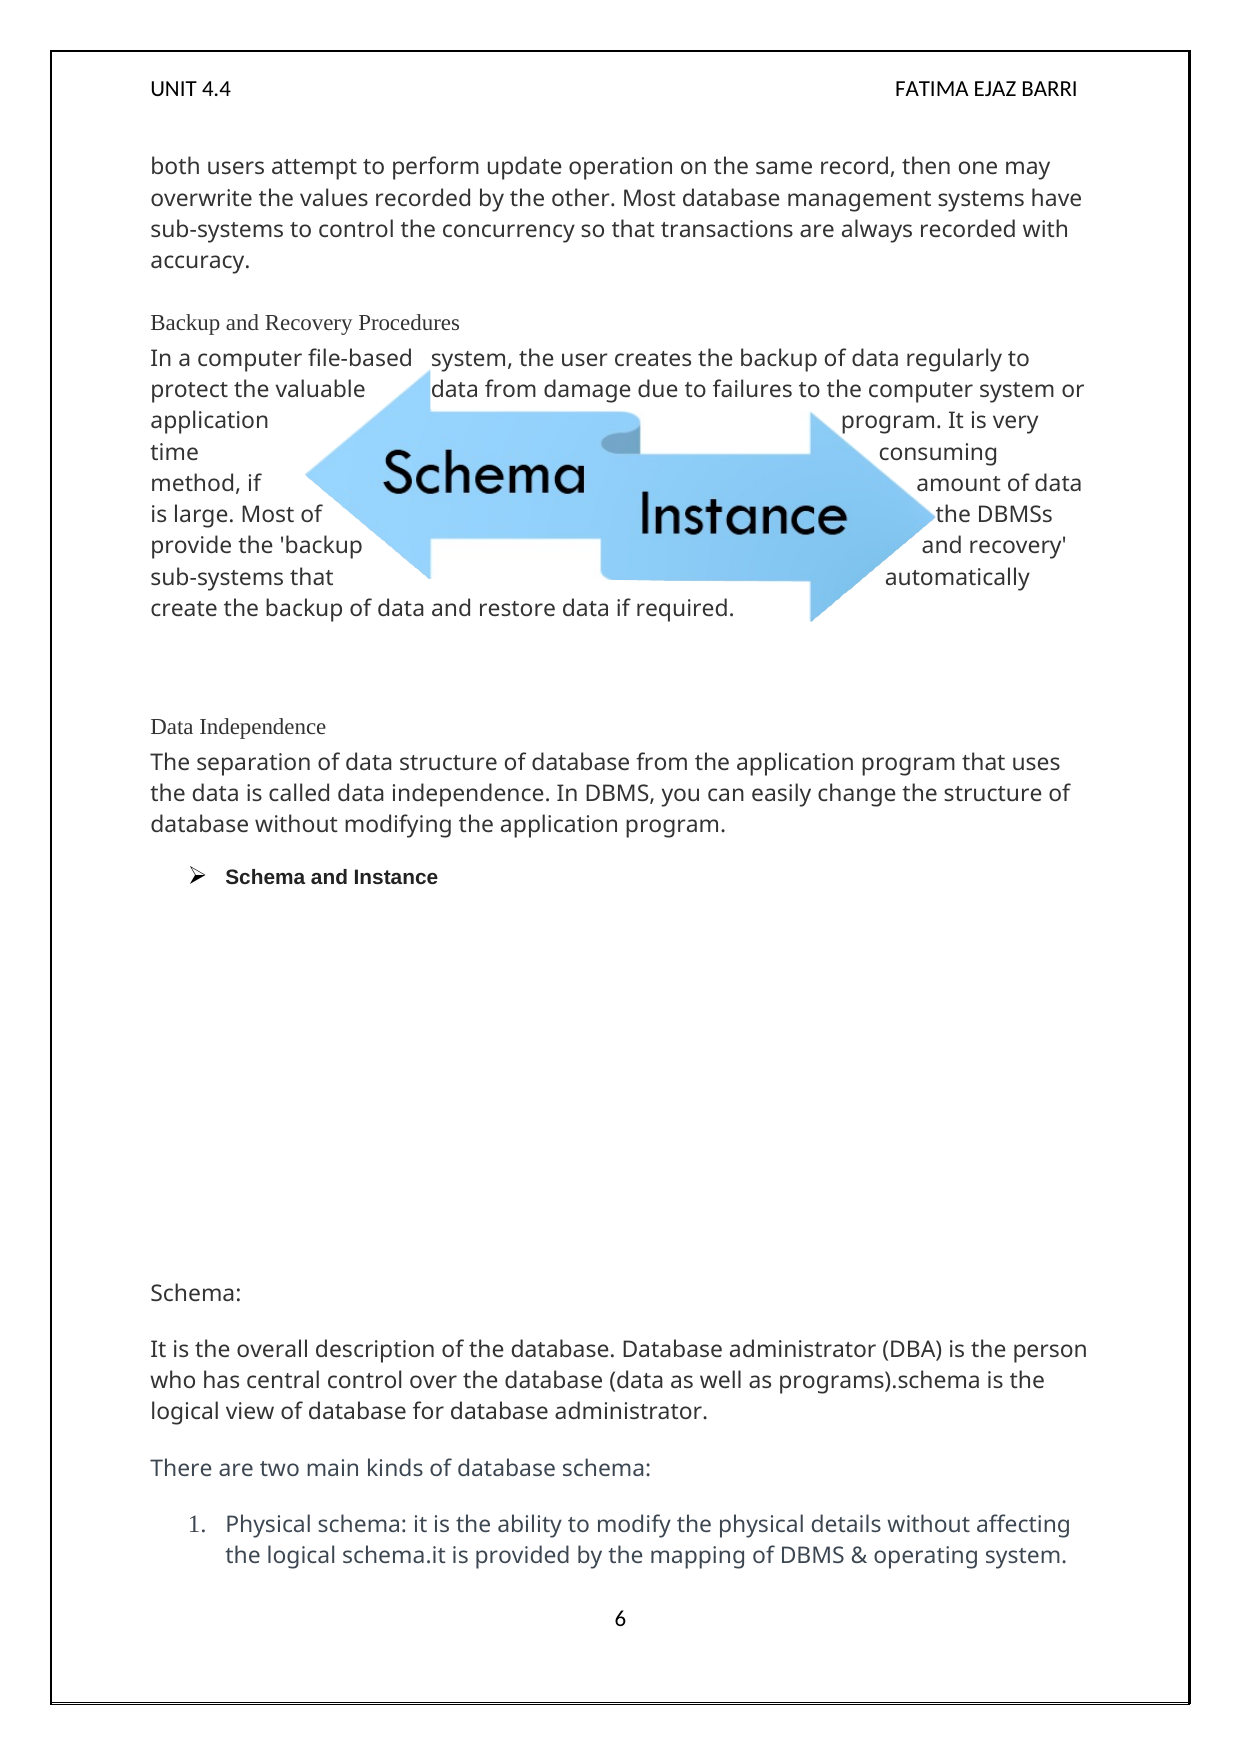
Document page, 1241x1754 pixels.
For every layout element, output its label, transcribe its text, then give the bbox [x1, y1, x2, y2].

text The separation of data structure of database from the application program that uses the data is called data independence. In DBMS, you can easily change the structure of database without modifying the application program. [150, 746, 1090, 840]
text Data Independence [150, 713, 1090, 740]
list Schema and Instance [188, 865, 1090, 890]
text It is the overall description of the database. Database administrator (DBA) is the person who has central control over the database (data as well as programs).schema is the logical view of database for database administrator. [150, 1333, 1090, 1427]
list Physical schema: it is the ability to modify the physical details without affecting the logical schema.it is provided by the mapping of DBMS & operating system. [188, 1508, 1090, 1570]
text Backup and Recovery Procedures [150, 309, 1090, 336]
text Schema: [150, 1277, 1090, 1308]
text both users attempt to perform update operation on the same record, then one may overwrite the values recorded by the other. Most database management systems have sub-systems to control the concurrency so that transactions are always recorded with accuracy. [150, 150, 1090, 275]
text In a computer file-based system, the user creates the backup of data regularly to protect the valuable data from damage due to failures to the computer system or application program. It is very time consuming method, if amount of data is large. Most of the DBMSs provide the 'backup and recovery' sub-systems that automatically create the backup of data and restore data if required. [150, 342, 1090, 623]
text There are two main kinds of database schema: [150, 1452, 1090, 1483]
